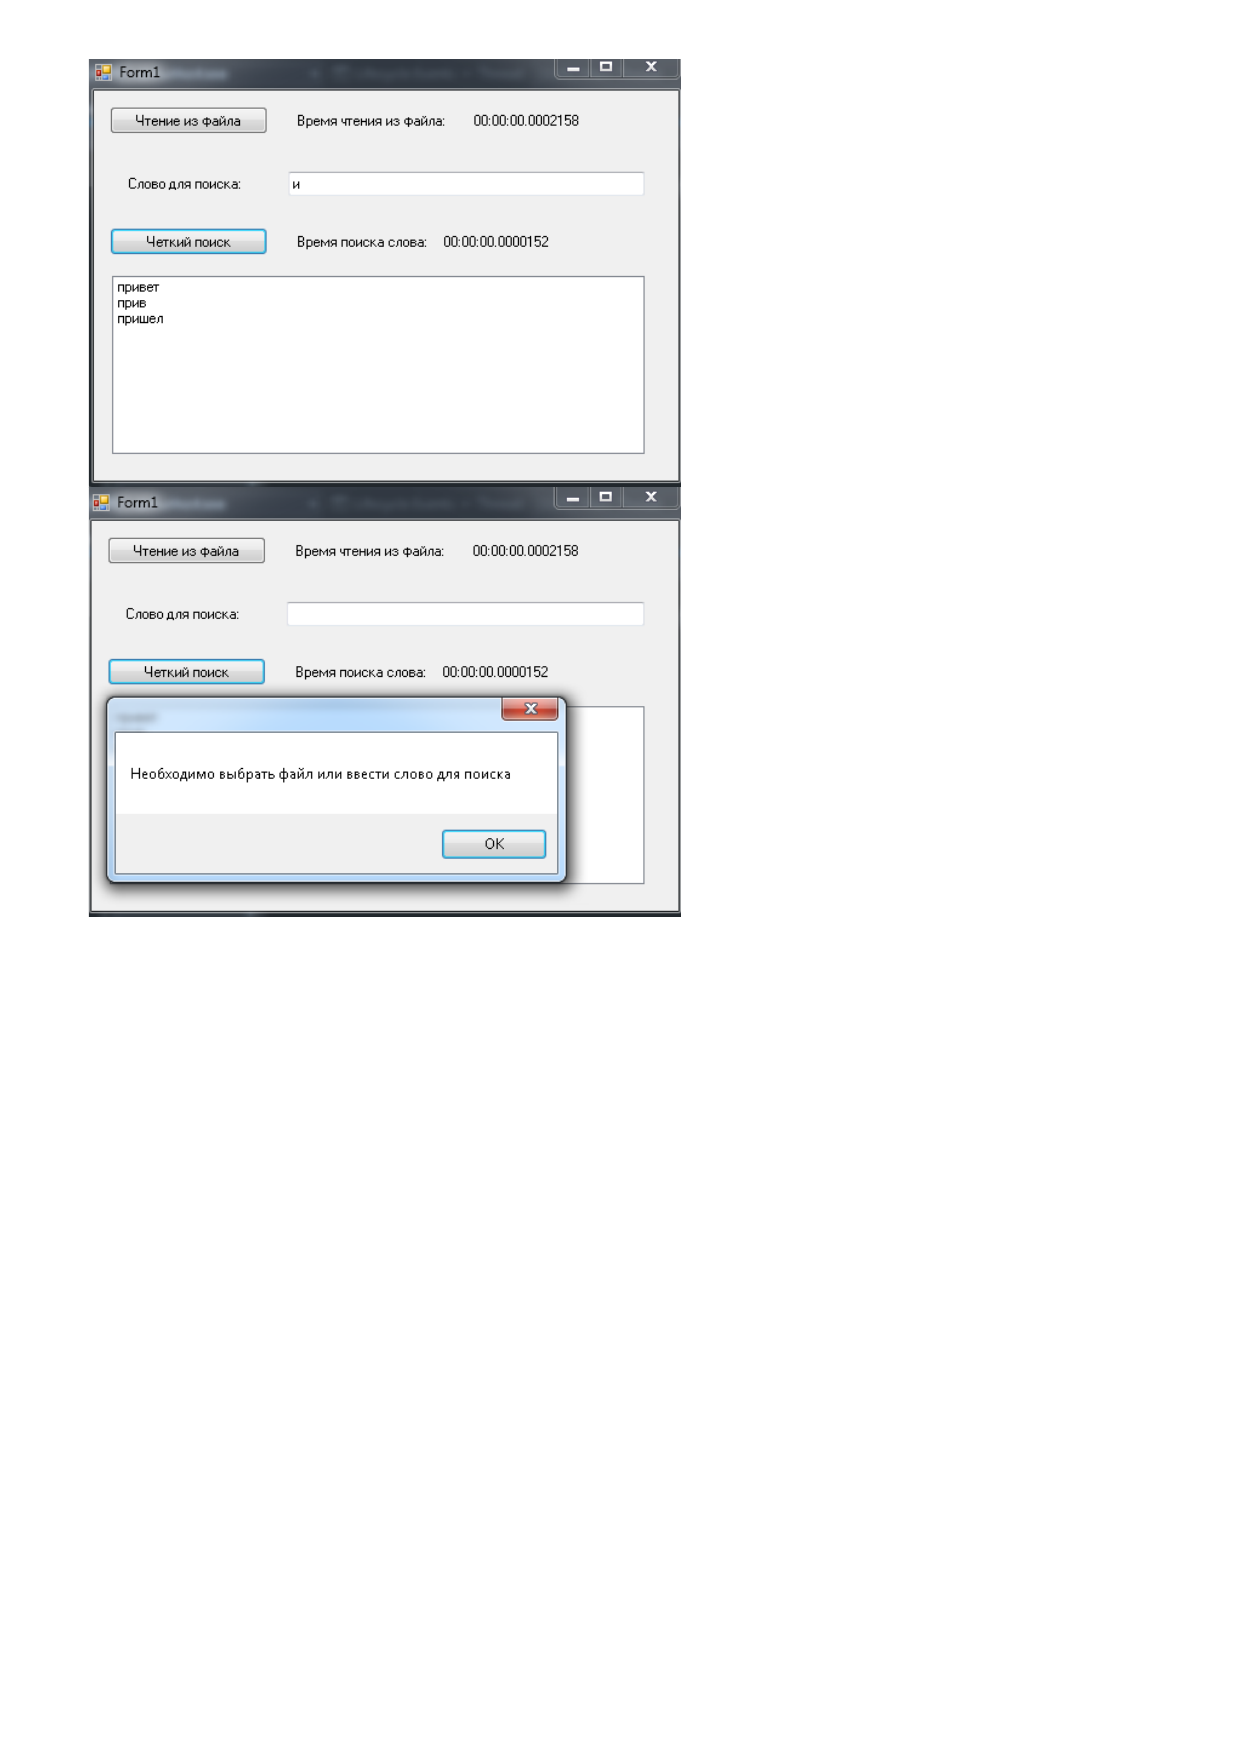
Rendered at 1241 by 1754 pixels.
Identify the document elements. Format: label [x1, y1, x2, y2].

picture [88, 59, 681, 917]
